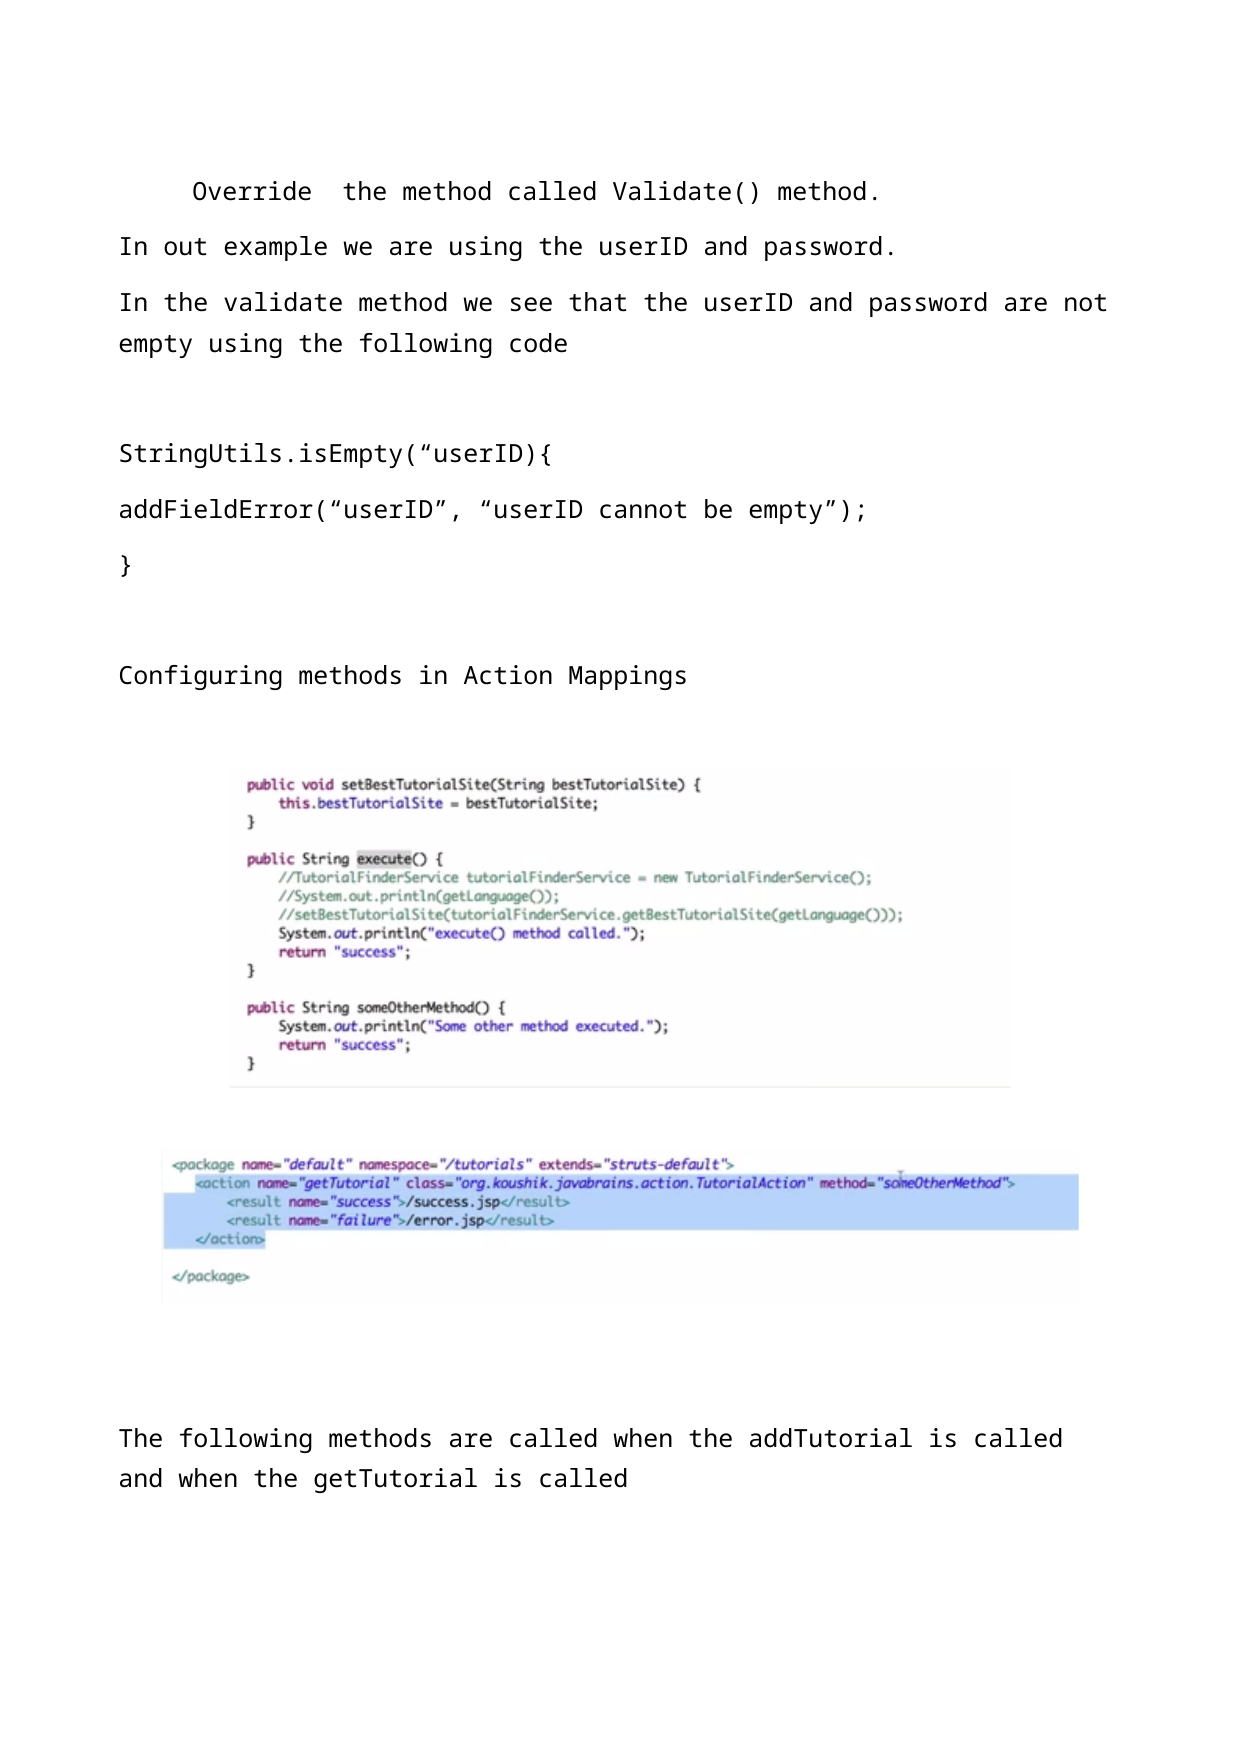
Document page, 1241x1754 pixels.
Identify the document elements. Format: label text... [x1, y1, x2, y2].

text In the validate method we see that the userID and password are not empty using the following code [118, 284, 1122, 359]
text The following methods are called when the addTutorial is called and when the getTutorial is called [118, 1420, 1122, 1495]
picture [161, 1149, 1079, 1303]
text addFieldError(“userID”, “userID cannot be empty”); [118, 491, 1122, 526]
text StringUtils.isEmpty(“userID){ [118, 436, 1122, 470]
text Override the method called Validate() method. [118, 173, 1122, 208]
text } [118, 547, 1122, 581]
text In out example we are using the userID and password. [118, 229, 1122, 263]
text Configuring methods in Action Mappings [118, 658, 1122, 692]
picture [229, 768, 1011, 1088]
